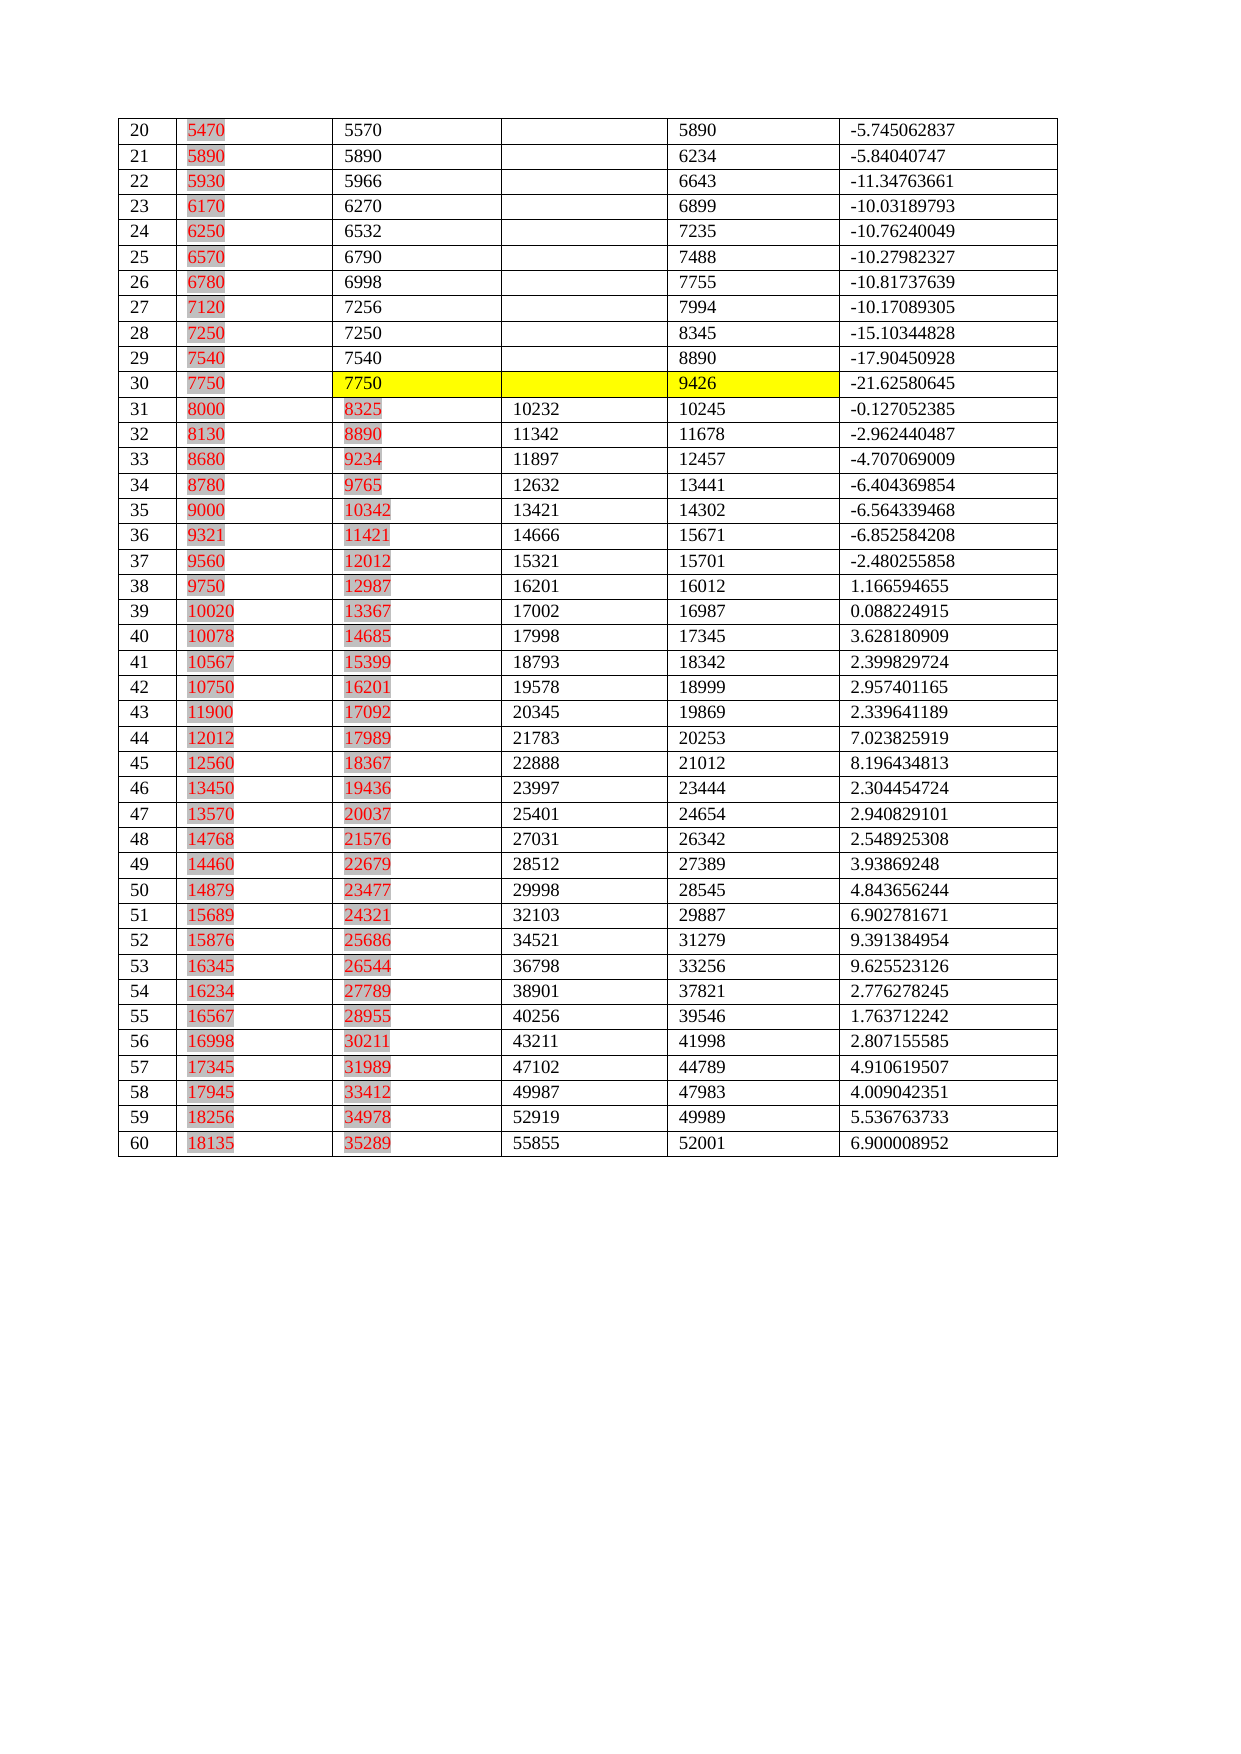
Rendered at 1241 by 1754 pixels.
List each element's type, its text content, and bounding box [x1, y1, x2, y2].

table_cell 23997 [502, 777, 667, 802]
table_cell 32 [119, 423, 176, 447]
table_cell 49 [119, 853, 176, 877]
table_cell [502, 296, 667, 321]
table_cell -11.34763661 [840, 170, 1057, 194]
table_cell 16012 [668, 575, 839, 599]
table_cell 11678 [668, 423, 839, 447]
table_cell 1.763712242 [840, 1005, 1057, 1029]
table_cell 34521 [502, 929, 667, 953]
table_cell 35 [119, 499, 176, 523]
table_cell 23 [119, 195, 176, 219]
table_cell 6270 [333, 195, 501, 219]
table_cell 47983 [668, 1081, 839, 1105]
table_cell 7540 [333, 347, 501, 371]
table_cell 15876 [177, 929, 332, 953]
table_cell 3.628180909 [840, 625, 1057, 650]
table_cell 17092 [333, 701, 501, 726]
table_cell 60 [119, 1132, 176, 1156]
table_cell 9.625523126 [840, 955, 1057, 979]
table_cell 18999 [668, 676, 839, 700]
table_cell 12560 [177, 752, 332, 776]
table_cell 6170 [177, 195, 332, 219]
table_cell 6899 [668, 195, 839, 219]
table_cell 12012 [177, 727, 332, 751]
table_cell 18793 [502, 651, 667, 675]
table_cell 27 [119, 296, 176, 321]
table_cell 8890 [333, 423, 501, 447]
table_cell -2.480255858 [840, 550, 1057, 574]
table_cell 14879 [177, 879, 332, 903]
table_cell 5890 [668, 119, 839, 143]
table_cell 14768 [177, 828, 332, 852]
table_cell 19578 [502, 676, 667, 700]
table_cell 48 [119, 828, 176, 852]
table_cell [502, 220, 667, 245]
table_cell 15701 [668, 550, 839, 574]
table_cell -6.404369854 [840, 474, 1057, 498]
table_cell 25401 [502, 803, 667, 827]
table_cell 52919 [502, 1106, 667, 1131]
table_cell 8890 [668, 347, 839, 371]
table_cell 14460 [177, 853, 332, 877]
table_cell 2.339641189 [840, 701, 1057, 726]
table_cell 54 [119, 980, 176, 1004]
table_cell 21 [119, 145, 176, 169]
table_cell 10750 [177, 676, 332, 700]
table_cell 21783 [502, 727, 667, 751]
table_cell 5890 [333, 145, 501, 169]
table_cell 37 [119, 550, 176, 574]
table_cell 7488 [668, 246, 839, 270]
table_cell 27389 [668, 853, 839, 877]
table_cell 8130 [177, 423, 332, 447]
table_cell 45 [119, 752, 176, 776]
table_cell 16987 [668, 600, 839, 624]
table_cell 28545 [668, 879, 839, 903]
table_cell 33412 [333, 1081, 501, 1105]
table_cell 32103 [502, 904, 667, 928]
table_cell 33 [119, 448, 176, 472]
table_cell 5.536763733 [840, 1106, 1057, 1131]
table_cell 24321 [333, 904, 501, 928]
table_cell 6998 [333, 271, 501, 295]
table_cell 9560 [177, 550, 332, 574]
table_cell 17345 [177, 1056, 332, 1080]
table_cell 18256 [177, 1106, 332, 1131]
table_cell 7120 [177, 296, 332, 321]
table_cell 10232 [502, 398, 667, 422]
table_cell 3.93869248 [840, 853, 1057, 877]
table_cell 6.900008952 [840, 1132, 1057, 1156]
table_cell 7994 [668, 296, 839, 321]
table_cell 19869 [668, 701, 839, 726]
table_cell 56 [119, 1030, 176, 1055]
table_cell 23477 [333, 879, 501, 903]
table_cell 2.548925308 [840, 828, 1057, 852]
table_cell 38 [119, 575, 176, 599]
table_cell [502, 170, 667, 194]
table_cell 8680 [177, 448, 332, 472]
table_cell [502, 119, 667, 143]
table_cell 59 [119, 1106, 176, 1131]
table_cell 57 [119, 1056, 176, 1080]
table_cell 34978 [333, 1106, 501, 1131]
table_cell 7750 [177, 372, 332, 397]
table_cell 16345 [177, 955, 332, 979]
table_cell -5.84040747 [840, 145, 1057, 169]
table_cell -21.62580645 [840, 372, 1057, 397]
table_cell 16201 [333, 676, 501, 700]
table_cell 6790 [333, 246, 501, 270]
table_cell 13421 [502, 499, 667, 523]
table_cell 5570 [333, 119, 501, 143]
table_cell 29887 [668, 904, 839, 928]
table_cell 25686 [333, 929, 501, 953]
table_cell 17345 [668, 625, 839, 650]
table_cell 9765 [333, 474, 501, 498]
table_cell 7256 [333, 296, 501, 321]
table_cell 21576 [333, 828, 501, 852]
table_cell 6780 [177, 271, 332, 295]
table_cell 21012 [668, 752, 839, 776]
table_cell 7750 [333, 372, 501, 397]
table_cell 36798 [502, 955, 667, 979]
table_cell 15689 [177, 904, 332, 928]
table_cell 28512 [502, 853, 667, 877]
table_cell 28955 [333, 1005, 501, 1029]
table_cell 13441 [668, 474, 839, 498]
table_cell [502, 145, 667, 169]
table_cell [502, 347, 667, 371]
table_cell 12987 [333, 575, 501, 599]
table_cell 36 [119, 524, 176, 548]
table_cell 20037 [333, 803, 501, 827]
table_cell 14685 [333, 625, 501, 650]
table_cell 22888 [502, 752, 667, 776]
table_cell 49987 [502, 1081, 667, 1105]
table_cell 31279 [668, 929, 839, 953]
table_cell 15671 [668, 524, 839, 548]
table_cell [502, 246, 667, 270]
table_cell 13570 [177, 803, 332, 827]
table_cell -10.81737639 [840, 271, 1057, 295]
table_cell 39 [119, 600, 176, 624]
table_cell 13367 [333, 600, 501, 624]
table_cell 24 [119, 220, 176, 245]
table_cell 11421 [333, 524, 501, 548]
table_cell 52 [119, 929, 176, 953]
table_cell 47 [119, 803, 176, 827]
table_cell [502, 322, 667, 346]
table_cell 20345 [502, 701, 667, 726]
table_cell 23444 [668, 777, 839, 802]
table_cell 11897 [502, 448, 667, 472]
table_cell -2.962440487 [840, 423, 1057, 447]
table_cell -6.564339468 [840, 499, 1057, 523]
table_cell 52001 [668, 1132, 839, 1156]
table_cell 4.910619507 [840, 1056, 1057, 1080]
table_cell 9000 [177, 499, 332, 523]
table_cell 8000 [177, 398, 332, 422]
table_cell 44789 [668, 1056, 839, 1080]
table_cell 35289 [333, 1132, 501, 1156]
table_cell 44 [119, 727, 176, 751]
table_cell 2.957401165 [840, 676, 1057, 700]
table_cell 7235 [668, 220, 839, 245]
table_cell 22 [119, 170, 176, 194]
table_cell 11342 [502, 423, 667, 447]
table_cell -17.90450928 [840, 347, 1057, 371]
table_cell 53 [119, 955, 176, 979]
table_cell 12457 [668, 448, 839, 472]
table_cell 49989 [668, 1106, 839, 1131]
table_cell 26342 [668, 828, 839, 852]
table_cell 19436 [333, 777, 501, 802]
table_cell 2.304454724 [840, 777, 1057, 802]
table_cell 40256 [502, 1005, 667, 1029]
table_cell 6643 [668, 170, 839, 194]
table_cell 9426 [668, 372, 839, 397]
table_cell 2.940829101 [840, 803, 1057, 827]
table_cell 17002 [502, 600, 667, 624]
table_cell -15.10344828 [840, 322, 1057, 346]
table_cell 6.902781671 [840, 904, 1057, 928]
table_cell 6570 [177, 246, 332, 270]
table_cell 5930 [177, 170, 332, 194]
table_cell 2.399829724 [840, 651, 1057, 675]
table_cell 12012 [333, 550, 501, 574]
table_cell 34 [119, 474, 176, 498]
table_cell 17945 [177, 1081, 332, 1105]
table_cell [502, 271, 667, 295]
table_cell [502, 195, 667, 219]
table_cell -10.27982327 [840, 246, 1057, 270]
table_cell 2.807155585 [840, 1030, 1057, 1055]
table_cell 30211 [333, 1030, 501, 1055]
table_cell 46 [119, 777, 176, 802]
table_cell [502, 372, 667, 397]
table_cell 16201 [502, 575, 667, 599]
table_cell 12632 [502, 474, 667, 498]
table_cell 6250 [177, 220, 332, 245]
table_cell -10.03189793 [840, 195, 1057, 219]
table_cell 26 [119, 271, 176, 295]
table_cell 9234 [333, 448, 501, 472]
table_cell 9.391384954 [840, 929, 1057, 953]
table_cell 10078 [177, 625, 332, 650]
table_cell 28 [119, 322, 176, 346]
table_cell 7250 [333, 322, 501, 346]
table_cell 6532 [333, 220, 501, 245]
table_cell 2.776278245 [840, 980, 1057, 1004]
table_cell 41998 [668, 1030, 839, 1055]
table_cell 25 [119, 246, 176, 270]
table_cell 18367 [333, 752, 501, 776]
table_cell 27789 [333, 980, 501, 1004]
table_cell 41 [119, 651, 176, 675]
table_cell 5890 [177, 145, 332, 169]
table_cell 8345 [668, 322, 839, 346]
table_cell 0.088224915 [840, 600, 1057, 624]
table_cell 5966 [333, 170, 501, 194]
table_cell 26544 [333, 955, 501, 979]
table_cell 16998 [177, 1030, 332, 1055]
table_cell 10342 [333, 499, 501, 523]
table_cell 43211 [502, 1030, 667, 1055]
table_cell 8.196434813 [840, 752, 1057, 776]
table_cell 15321 [502, 550, 667, 574]
table_cell 7755 [668, 271, 839, 295]
table_cell 6234 [668, 145, 839, 169]
table_cell 17989 [333, 727, 501, 751]
table_cell 14302 [668, 499, 839, 523]
table_cell 14666 [502, 524, 667, 548]
table_cell 20 [119, 119, 176, 143]
table_cell 29998 [502, 879, 667, 903]
table_cell 10020 [177, 600, 332, 624]
table_cell -5.745062837 [840, 119, 1057, 143]
table_cell 29 [119, 347, 176, 371]
table_cell 39546 [668, 1005, 839, 1029]
table_cell 11900 [177, 701, 332, 726]
table_cell 51 [119, 904, 176, 928]
table_cell 38901 [502, 980, 667, 1004]
table_cell 33256 [668, 955, 839, 979]
table_cell 42 [119, 676, 176, 700]
table_cell 16234 [177, 980, 332, 1004]
table_cell 22679 [333, 853, 501, 877]
table_cell 4.843656244 [840, 879, 1057, 903]
table_cell 8325 [333, 398, 501, 422]
table_cell 13450 [177, 777, 332, 802]
table_cell 10245 [668, 398, 839, 422]
table_cell 18135 [177, 1132, 332, 1156]
table_cell 43 [119, 701, 176, 726]
table_cell 15399 [333, 651, 501, 675]
table_cell 17998 [502, 625, 667, 650]
table_cell 7250 [177, 322, 332, 346]
table_cell 7.023825919 [840, 727, 1057, 751]
table_cell 58 [119, 1081, 176, 1105]
table_cell 47102 [502, 1056, 667, 1080]
table_cell 4.009042351 [840, 1081, 1057, 1105]
table_cell -0.127052385 [840, 398, 1057, 422]
table_cell 55855 [502, 1132, 667, 1156]
table_cell -4.707069009 [840, 448, 1057, 472]
table_cell 40 [119, 625, 176, 650]
table_cell 9750 [177, 575, 332, 599]
table_cell 31989 [333, 1056, 501, 1080]
table_cell 30 [119, 372, 176, 397]
table_cell 27031 [502, 828, 667, 852]
table_cell -10.17089305 [840, 296, 1057, 321]
table_cell 8780 [177, 474, 332, 498]
table_cell -6.852584208 [840, 524, 1057, 548]
table_cell 10567 [177, 651, 332, 675]
table_cell 31 [119, 398, 176, 422]
table_cell 7540 [177, 347, 332, 371]
table_cell 18342 [668, 651, 839, 675]
table_cell 37821 [668, 980, 839, 1004]
table_cell 50 [119, 879, 176, 903]
table_cell -10.76240049 [840, 220, 1057, 245]
table_cell 1.166594655 [840, 575, 1057, 599]
table_cell 9321 [177, 524, 332, 548]
table_cell 55 [119, 1005, 176, 1029]
table_cell 24654 [668, 803, 839, 827]
table_cell 20253 [668, 727, 839, 751]
table_cell 16567 [177, 1005, 332, 1029]
table_cell 5470 [177, 119, 332, 143]
